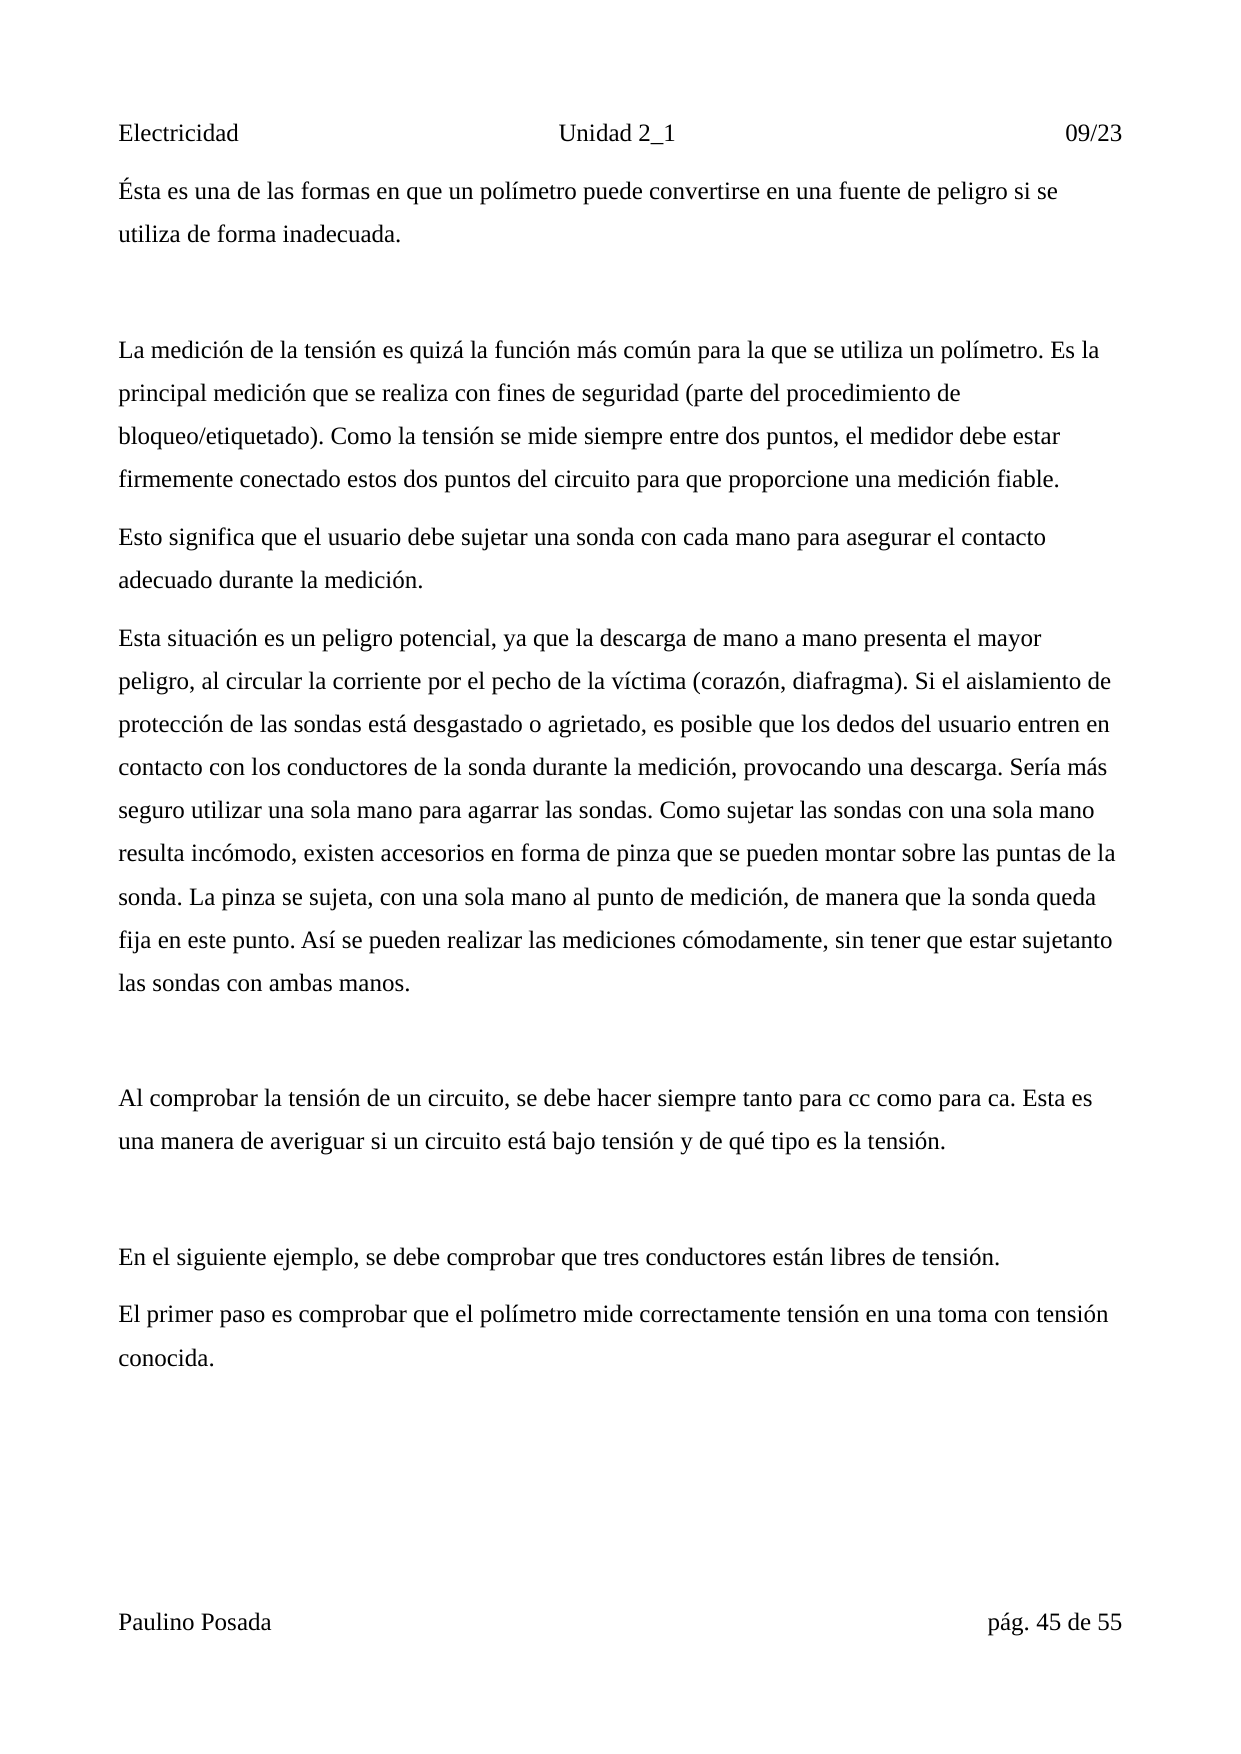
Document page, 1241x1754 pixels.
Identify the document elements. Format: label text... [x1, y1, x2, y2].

text Ésta es una de las formas en que un polímetro puede convertirse en una fuente de peligro si se utiliza de forma inadecuada. [118, 176, 1122, 248]
text La medición de la tensión es quizá la función más común para la que se utiliza un polímetro. Es la principal medición que se realiza con fines de seguridad (parte del procedimiento de bloqueo/etiquetado). Como la tensión se mide siempre entre dos puntos, el medidor debe estar firmemente conectado estos dos puntos del circuito para que proporcione una medición fiable. [118, 335, 1122, 493]
text En el siguiente ejemplo, se debe comprobar que tres conductores están libres de tensión. [118, 1242, 1122, 1271]
text Esta situación es un peligro potencial, ya que la descarga de mano a mano presenta el mayor peligro, al circular la corriente por el pecho de la víctima (corazón, diafragma). Si el aislamiento de protección de las sondas está desgastado o agrietado, es posible que los dedos del usuario entren en contacto con los conductores de la sonda durante la medición, provocando una descarga. Sería más seguro utilizar una sola mano para agarrar las sondas. Como sujetar las sondas con una sola mano resulta incómodo, existen accesorios en forma de pinza que se pueden montar sobre las puntas de la sonda. La pinza se sujeta, con una sola mano al punto de medición, de manera que la sonda queda fija en este punto. Así se pueden realizar las mediciones cómodamente, sin tener que estar sujetanto las sondas con ambas manos. [118, 623, 1122, 997]
text El primer paso es comprobar que el polímetro mide correctamente tensión en una toma con tensión conocida. [118, 1299, 1122, 1371]
text Esto significa que el usuario debe sujetar una sonda con cada mano para asegurar el contacto adecuado durante la medición. [118, 522, 1122, 594]
text Al comprobar la tensión de un circuito, se debe hacer siempre tanto para cc como para ca. Esta es una manera de averiguar si un circuito está bajo tensión y de qué tipo es la tensión. [118, 1083, 1122, 1155]
